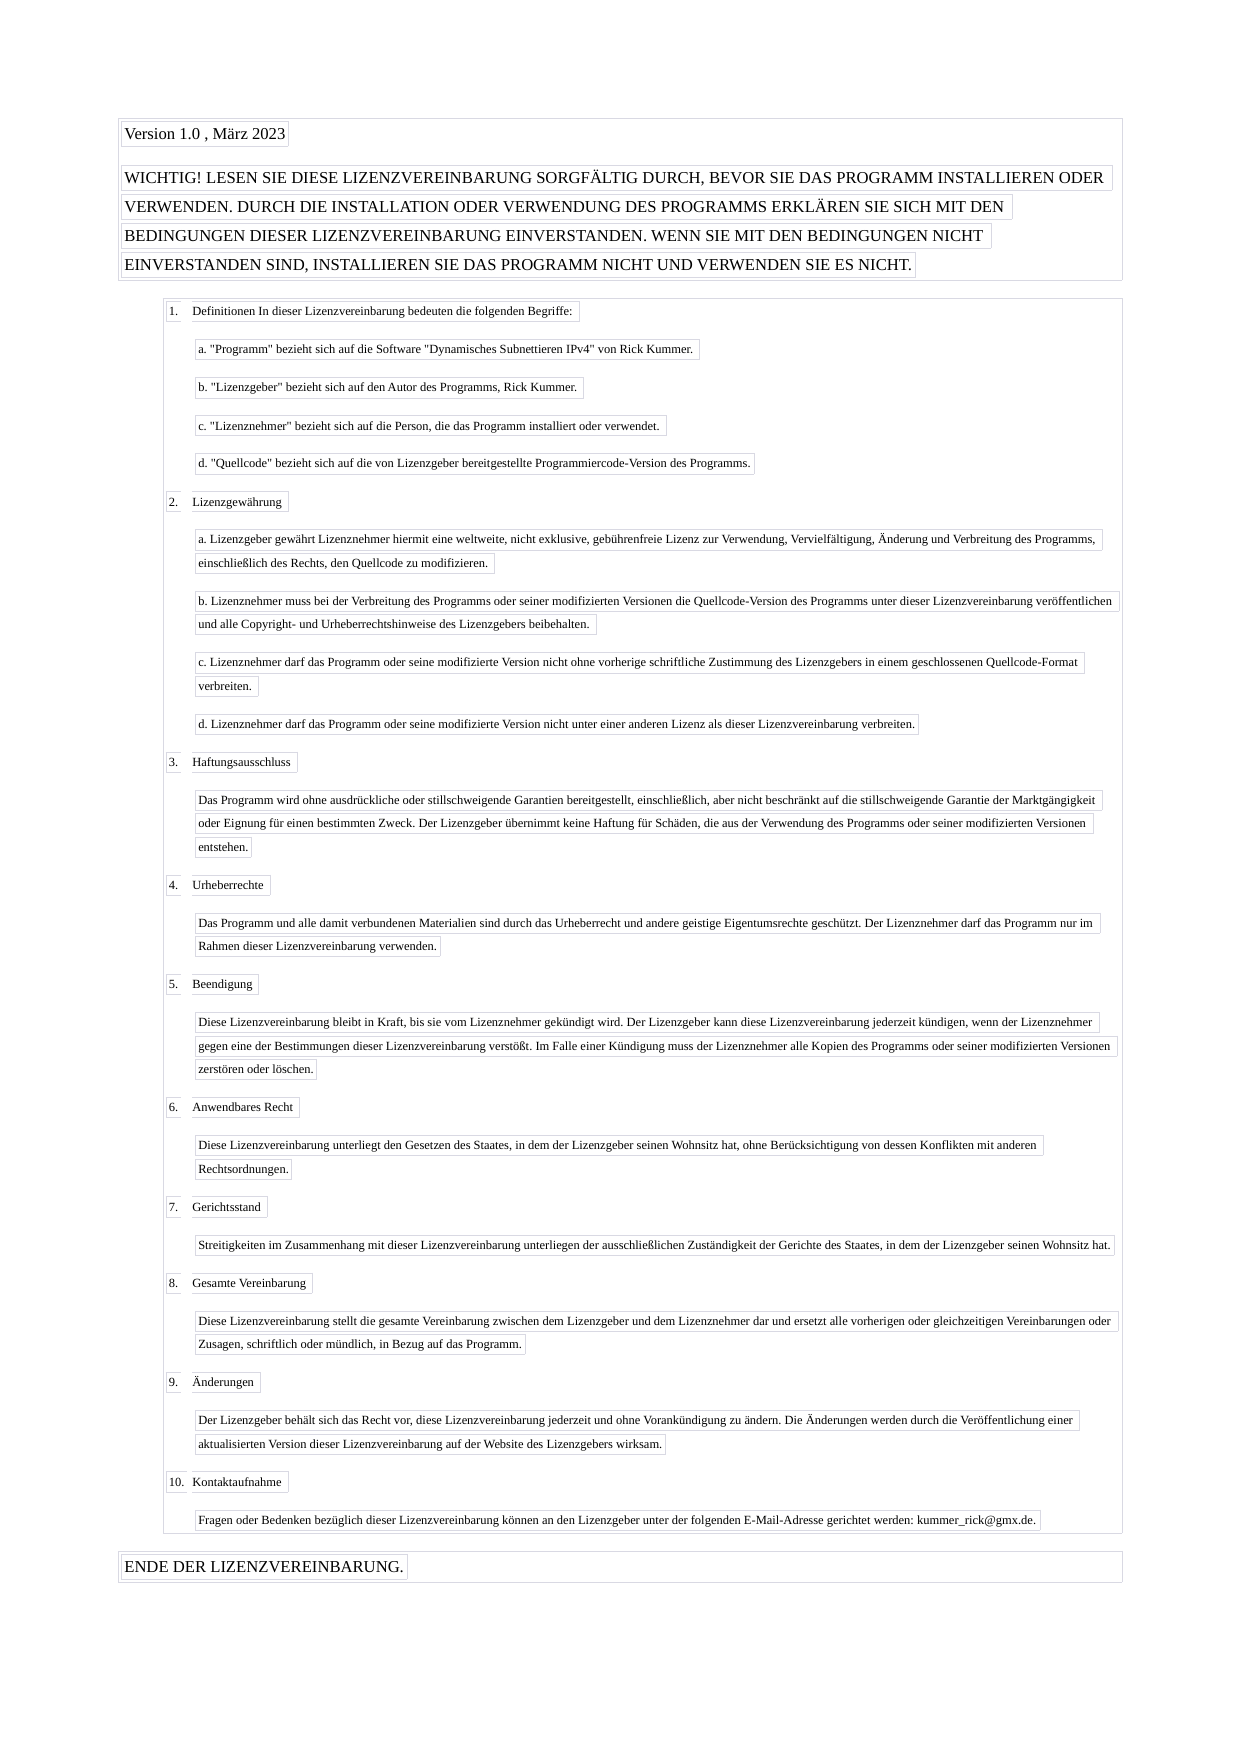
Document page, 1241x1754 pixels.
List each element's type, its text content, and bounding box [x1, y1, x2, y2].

list Änderungen [164, 1369, 1122, 1392]
list Diese Lizenzvereinbarung unterliegt den Gesetzen des Staates, in dem der Lizenzgeber seinen Wohnsitz hat, ohne Berücksichtigung von dessen Konflikten mit anderen Rechtsordnungen. [164, 1132, 1122, 1179]
list d. Lizenznehmer darf das Programm oder seine modifizierte Version nicht unter einer anderen Lizenz als dieser Lizenzvereinbarung verbreiten. [164, 711, 1122, 734]
list Kontaktaufnahme [164, 1468, 1122, 1492]
list Haftungsausschluss [164, 749, 1122, 772]
list Das Programm und alle damit verbundenen Materialien sind durch das Urheberrecht und andere geistige Eigentumsrechte geschützt. Der Lizenznehmer darf das Programm nur im Rahmen dieser Lizenzvereinbarung verwenden. [164, 909, 1122, 956]
list Lizenzgewährung [164, 488, 1122, 512]
list a. "Programm" bezieht sich auf die Software "Dynamisches Subnettieren IPv4" von Rick Kummer. [164, 336, 1122, 359]
list Gesamte Vereinbarung [164, 1269, 1122, 1293]
list Beendigung [164, 971, 1122, 994]
list Streitigkeiten im Zusammenhang mit dieser Lizenzvereinbarung unterliegen der ausschließlichen Zuständigkeit der Gerichte des Staates, in dem der Lizenzgeber seinen Wohnsitz hat. [164, 1231, 1122, 1255]
text Version 1.0 , März 2023 [119, 119, 1122, 146]
list c. Lizenznehmer darf das Programm oder seine modifizierte Version nicht ohne vorherige schriftliche Zustimmung des Lizenzgebers in einem geschlossenen Quellcode-Format verbreiten. [164, 649, 1122, 696]
list c. "Lizenznehmer" bezieht sich auf die Person, die das Programm installiert oder verwendet. [164, 412, 1122, 436]
list d. "Quellcode" bezieht sich auf die von Lizenzgeber bereitgestellte Programmiercode-Version des Programms. [164, 450, 1122, 474]
list Das Programm wird ohne ausdrückliche oder stillschweigende Garantien bereitgestellt, einschließlich, aber nicht beschränkt auf die stillschweigende Garantie der Marktgängigkeit oder Eignung für einen bestimmten Zweck. Der Lizenzgeber übernimmt keine Haftung für Schäden, die aus der Verwendung des Programms oder seiner modifizierten Versionen entstehen. [164, 787, 1122, 857]
list Diese Lizenzvereinbarung stellt die gesamte Vereinbarung zwischen dem Lizenzgeber und dem Lizenznehmer dar und ersetzt alle vorherigen oder gleichzeitigen Vereinbarungen oder Zusagen, schriftlich oder mündlich, in Bezug auf das Programm. [164, 1307, 1122, 1354]
list Definitionen In dieser Lizenzvereinbarung bedeuten die folgenden Begriffe: [164, 299, 1122, 322]
list Gerichtsstand [164, 1193, 1122, 1217]
list a. Lizenzgeber gewährt Lizenznehmer hiermit eine weltweite, nicht exklusive, gebührenfreie Lizenz zur Verwendung, Vervielfältigung, Änderung und Verbreitung des Programms, einschließlich des Rechts, den Quellcode zu modifizieren. [164, 526, 1122, 573]
list b. "Lizenzgeber" bezieht sich auf den Autor des Programms, Rick Kummer. [164, 374, 1122, 398]
list Fragen oder Bedenken bezüglich dieser Lizenzvereinbarung können an den Lizenzgeber unter der folgenden E-Mail-Adresse gerichtet werden: kummer_rick@gmx.de. [164, 1506, 1122, 1533]
list Der Lizenzgeber behält sich das Recht vor, diese Lizenzvereinbarung jederzeit und ohne Vorankündigung zu ändern. Die Änderungen werden durch die Veröffentlichung einer aktualisierten Version dieser Lizenzvereinbarung auf der Website des Lizenzgebers wirksam. [164, 1407, 1122, 1454]
text ENDE DER LIZENZVEREINBARUNG. [119, 1552, 1122, 1582]
text WICHTIG! LESEN SIE DIESE LIZENZVEREINBARUNG SORGFÄLTIG DURCH, BEVOR SIE DAS PROGRAMM INSTALLIEREN ODER VERWENDEN. DURCH DIE INSTALLATION ODER VERWENDUNG DES PROGRAMMS ERKLÄREN SIE SICH MIT DEN BEDINGUNGEN DIESER LIZENZVEREINBARUNG EINVERSTANDEN. WENN SIE MIT DEN BEDINGUNGEN NICHT EINVERSTANDEN SIND, INSTALLIEREN SIE DAS PROGRAMM NICHT UND VERWENDEN SIE ES NICHT. [119, 162, 1122, 280]
list Urheberrechte [164, 872, 1122, 895]
list Anwendbares Recht [164, 1094, 1122, 1117]
list Diese Lizenzvereinbarung bleibt in Kraft, bis sie vom Lizenznehmer gekündigt wird. Der Lizenzgeber kann diese Lizenzvereinbarung jederzeit kündigen, wenn der Lizenznehmer gegen eine der Bestimmungen dieser Lizenzvereinbarung verstößt. Im Falle einer Kündigung muss der Lizenznehmer alle Kopien des Programms oder seiner modifizierten Versionen zerstören oder löschen. [164, 1009, 1122, 1079]
list b. Lizenznehmer muss bei der Verbreitung des Programms oder seiner modifizierten Versionen die Quellcode-Version des Programms unter dieser Lizenzvereinbarung veröffentlichen und alle Copyright- und Urheberrechtshinweise des Lizenzgebers beibehalten. [164, 588, 1122, 634]
